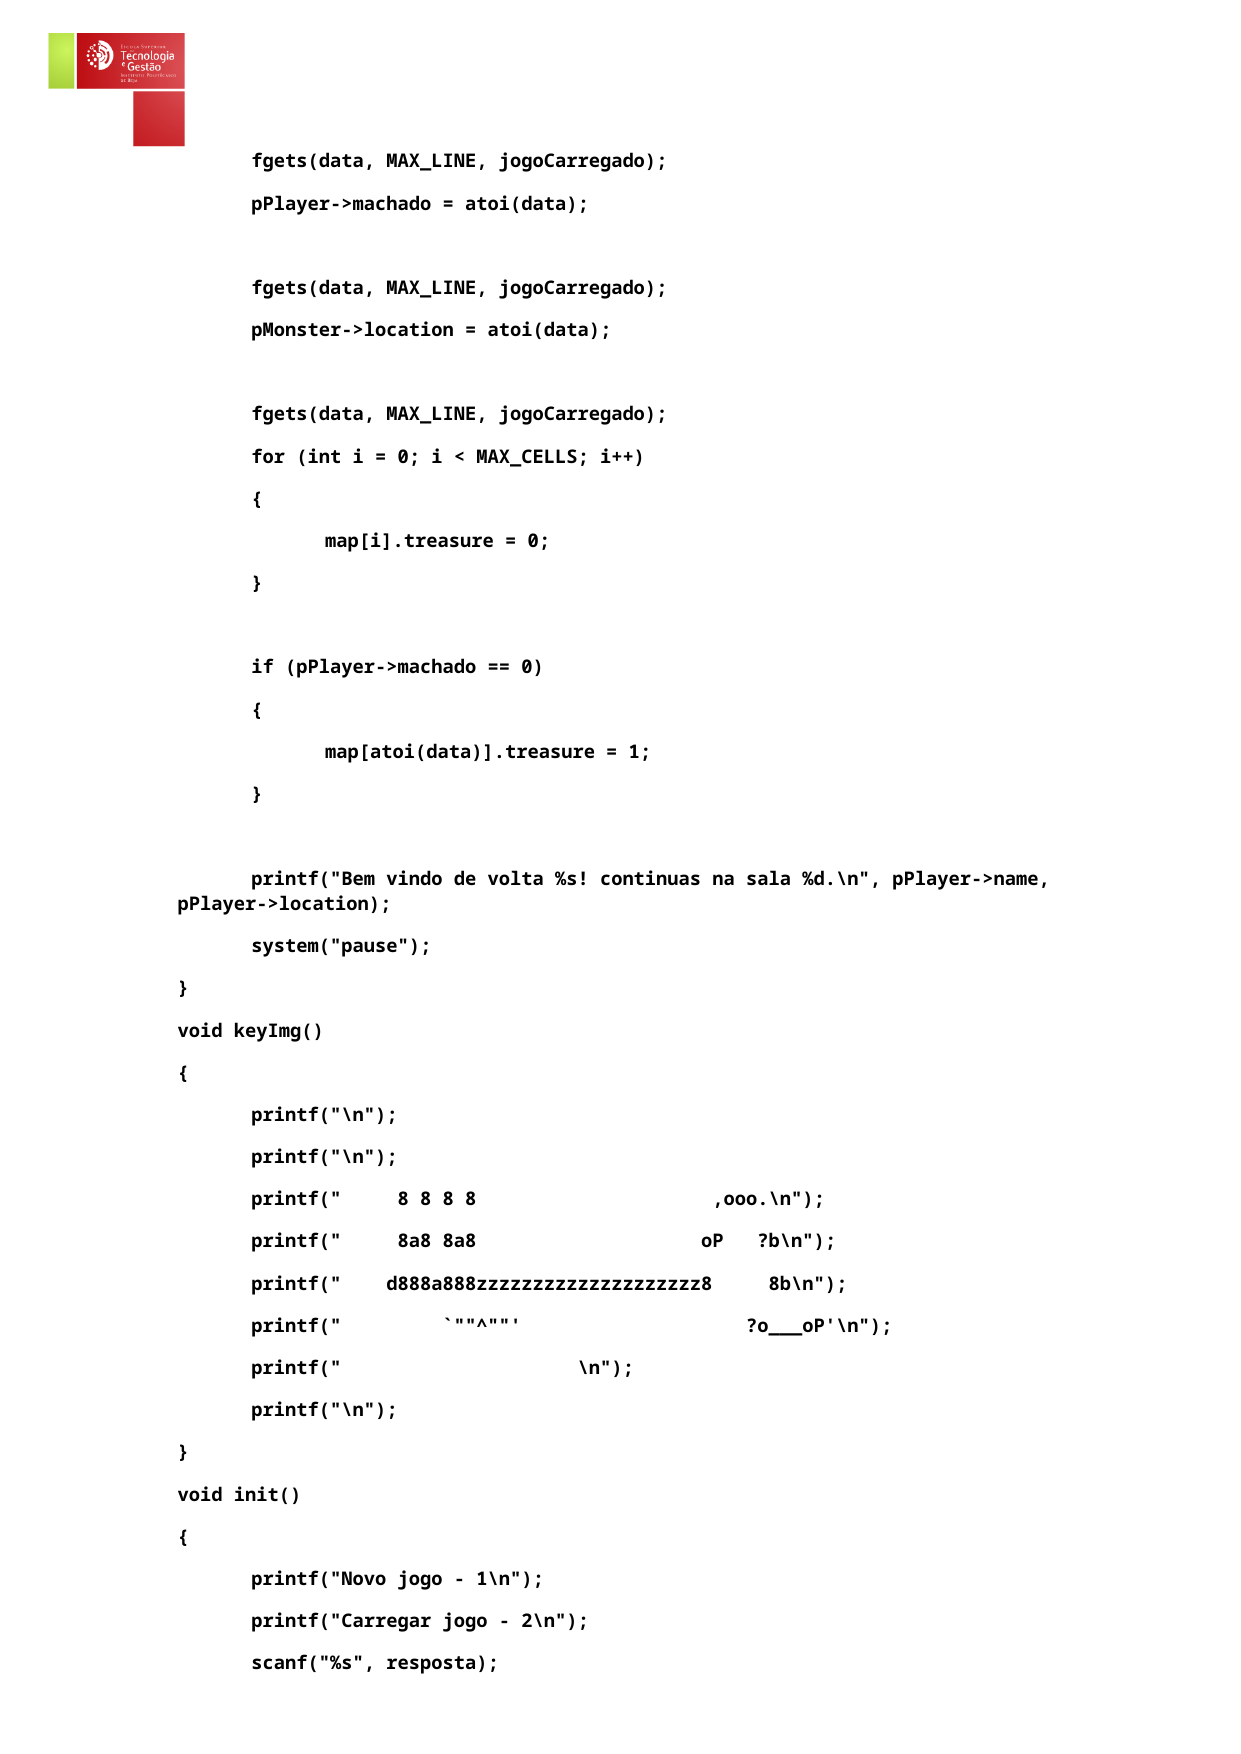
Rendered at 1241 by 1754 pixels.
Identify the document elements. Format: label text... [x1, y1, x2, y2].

text if (pPlayer->machado == 0) [177, 654, 1063, 679]
text printf("Novo jogo - 1\n"); [177, 1565, 1063, 1591]
text map[i].treasure = 0; [177, 527, 1063, 553]
text pPlayer->machado = atoi(data); [177, 190, 1063, 215]
text printf(" d888a888zzzzzzzzzzzzzzzzzzzz8 8b\n"); [177, 1270, 1063, 1296]
text scanf("%s", resposta); [177, 1650, 1063, 1675]
text } [177, 780, 1063, 806]
text } [177, 975, 1063, 1000]
text printf("\n"); [177, 1143, 1063, 1169]
text printf("\n"); [177, 1397, 1063, 1422]
text { [177, 1523, 1063, 1549]
text } [177, 1439, 1063, 1464]
text void keyImg() [177, 1017, 1063, 1042]
text printf(" 8a8 8a8 oP ?b\n"); [177, 1228, 1063, 1253]
text for (int i = 0; i < MAX_CELLS; i++) [177, 443, 1063, 468]
text printf(" `""^""' ?o___oP'\n"); [177, 1312, 1063, 1338]
text printf(" \n"); [177, 1354, 1063, 1380]
text fgets(data, MAX_LINE, jogoCarregado); [177, 148, 1063, 173]
text { [177, 485, 1063, 511]
text system("pause"); [177, 932, 1063, 958]
text printf(" 8 8 8 8 ,ooo.\n"); [177, 1186, 1063, 1211]
text printf("\n"); [177, 1101, 1063, 1127]
text { [177, 1059, 1063, 1084]
text pMonster->location = atoi(data); [177, 316, 1063, 342]
text printf("Carregar jogo - 2\n"); [177, 1607, 1063, 1633]
text { [177, 696, 1063, 722]
text fgets(data, MAX_LINE, jogoCarregado); [177, 401, 1063, 426]
text void init() [177, 1481, 1063, 1506]
text map[atoi(data)].treasure = 1; [177, 738, 1063, 764]
text } [177, 569, 1063, 595]
text fgets(data, MAX_LINE, jogoCarregado); [177, 274, 1063, 300]
text printf("Bem vindo de volta %s! continuas na sala %d.\n", pPlayer->name, pPlayer->location); [177, 865, 1063, 916]
